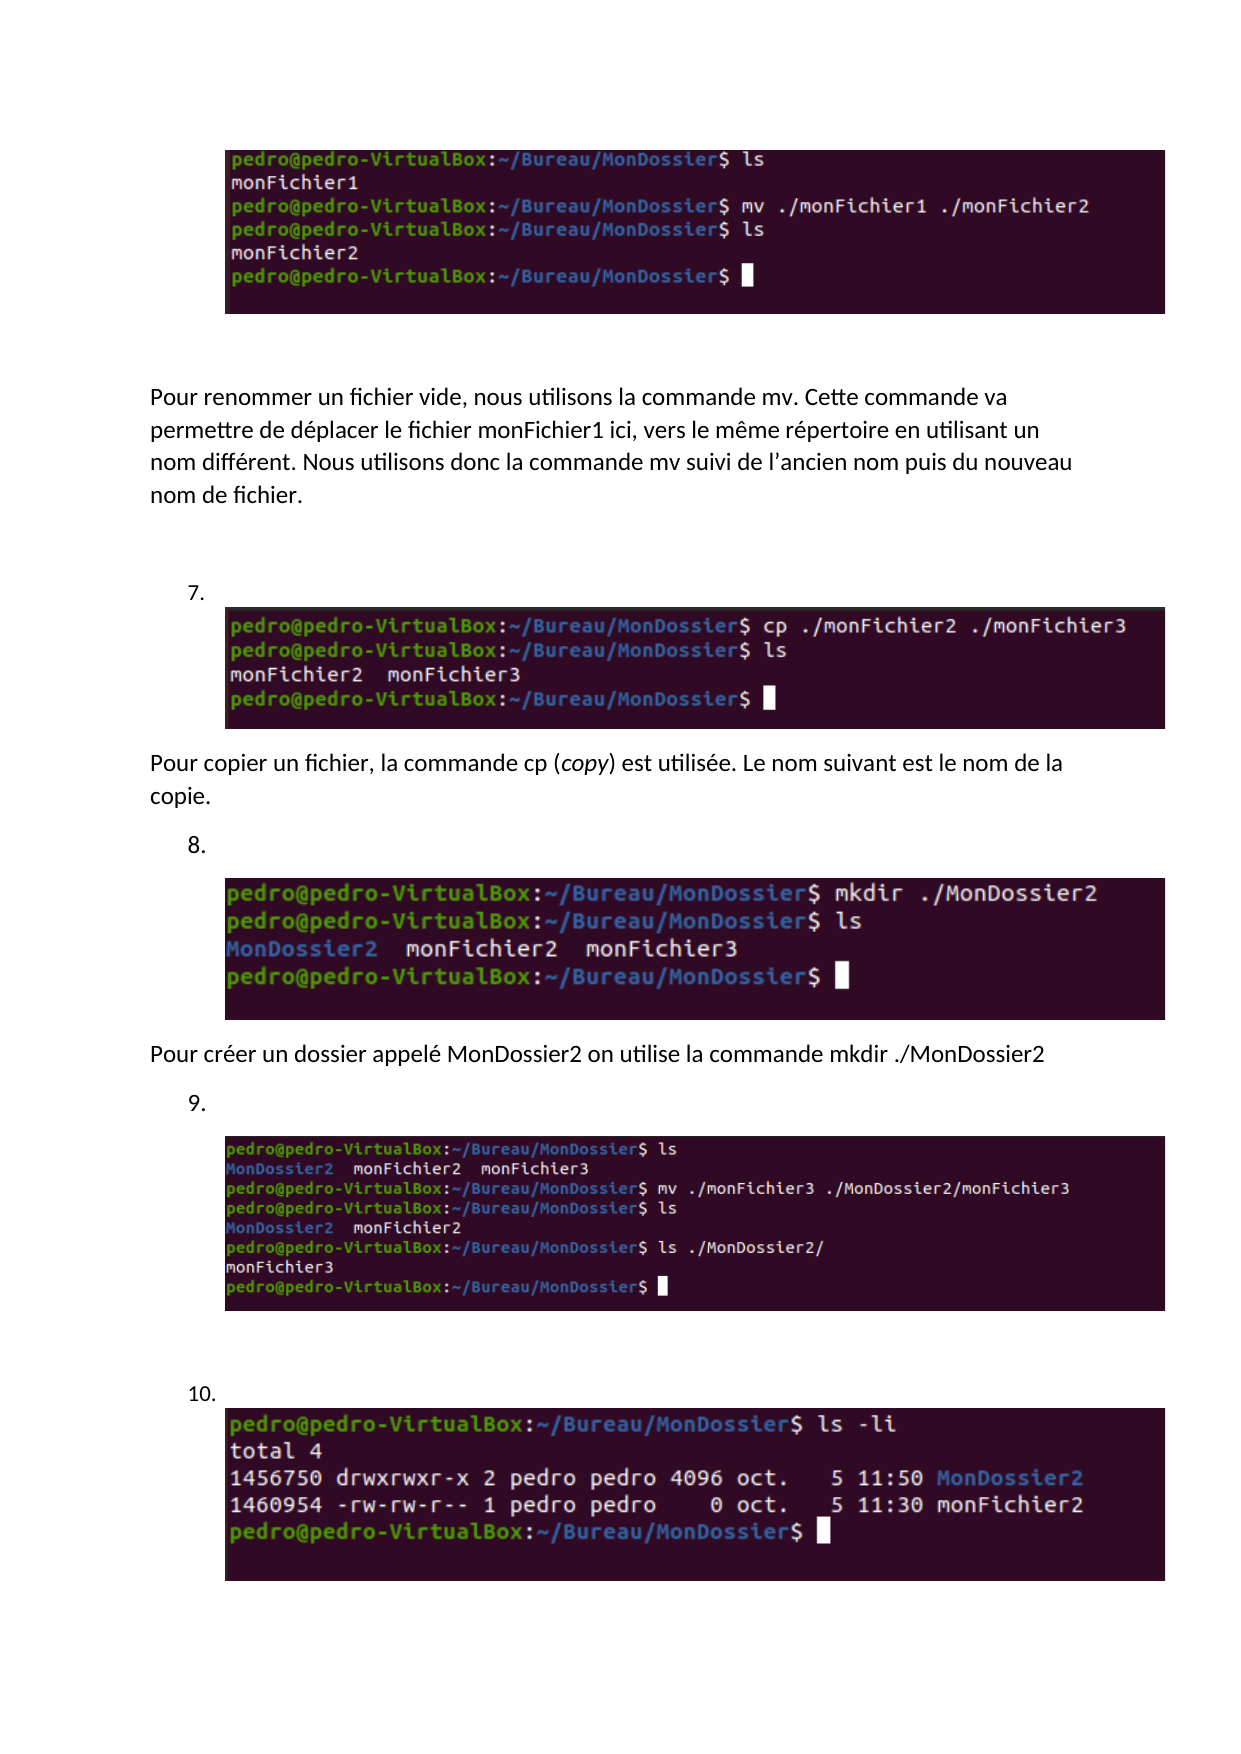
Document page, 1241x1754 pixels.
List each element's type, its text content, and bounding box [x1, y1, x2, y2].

text Pour créer un dossier appelé MonDossier2 on utilise la commande mkdir ./MonDossier2 [150, 1038, 1090, 1069]
text Pour copier un fichier, la commande cp (copy) est utilisée. Le nom suivant est le nom de la copie. [150, 747, 1090, 810]
text Pour renommer un fichier vide, nous utilisons la commande mv. Cette commande va permettre de déplacer le fichier monFichier1 ici, vers le même répertoire en utilisant un nom différent. Nous utilisons donc la commande mv suivi de l’ancien nom puis du nouveau nom de fichier. [150, 381, 1090, 510]
